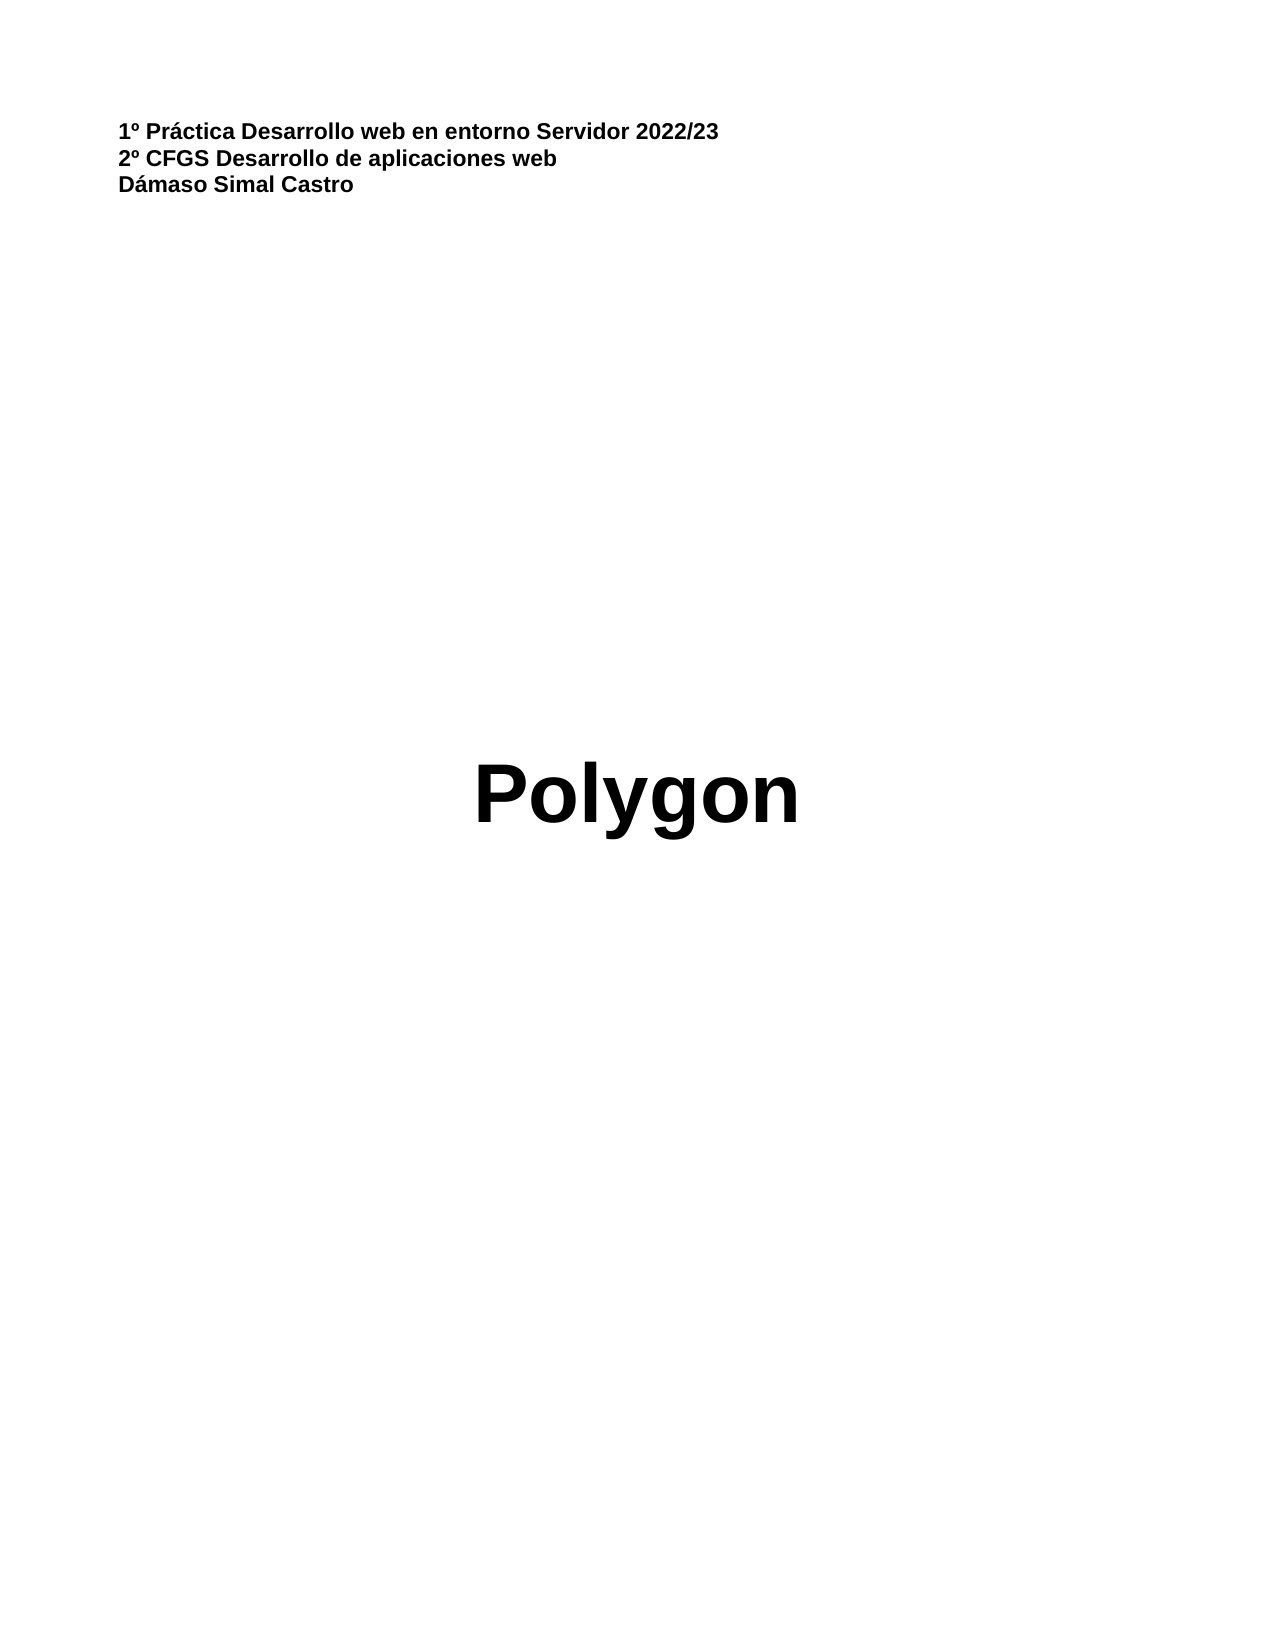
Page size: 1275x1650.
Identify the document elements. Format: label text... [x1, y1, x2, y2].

text Dámaso Simal Castro [118, 171, 1157, 197]
text 2º CFGS Desarrollo de aplicaciones web [118, 144, 1157, 171]
text 1º Práctica Desarrollo web en entorno Servidor 2022/23 [118, 118, 1157, 144]
text Polygon [118, 744, 1157, 840]
